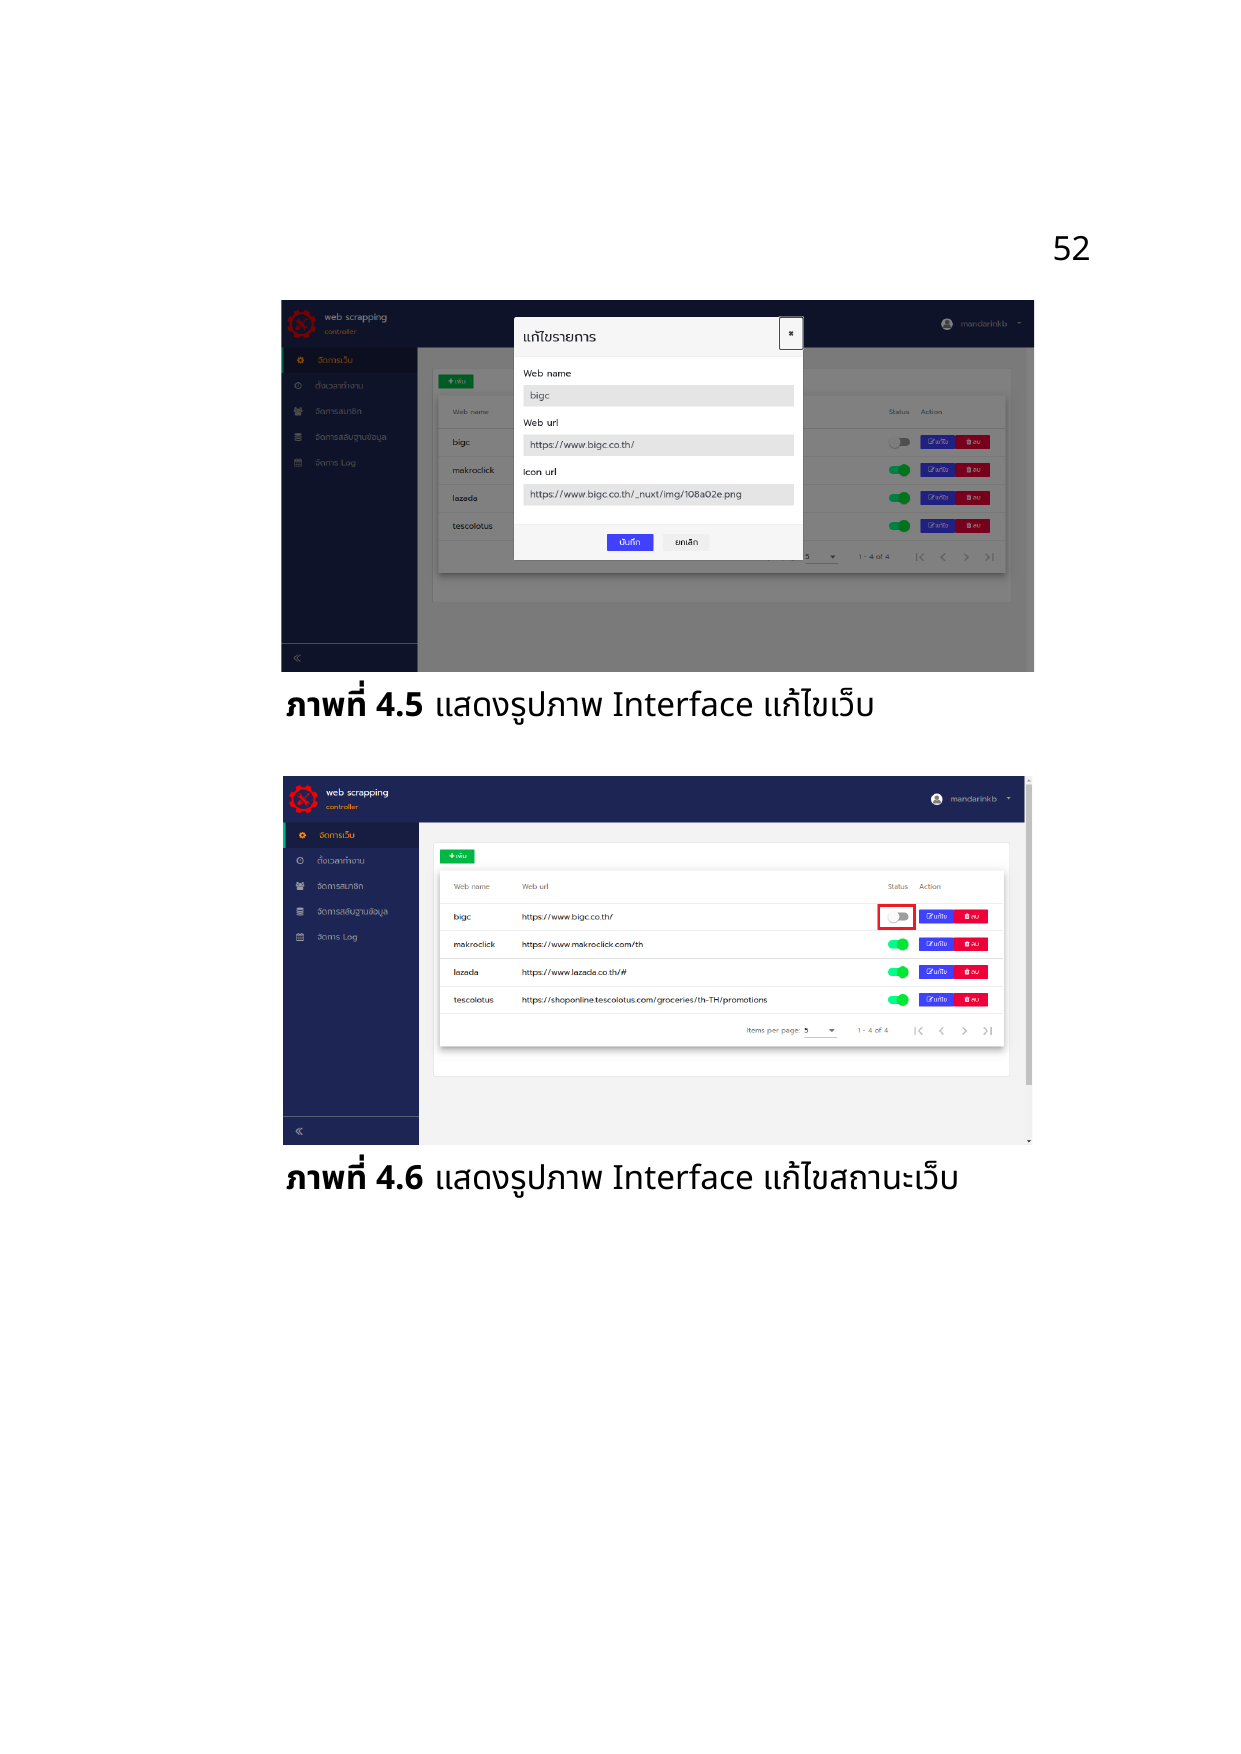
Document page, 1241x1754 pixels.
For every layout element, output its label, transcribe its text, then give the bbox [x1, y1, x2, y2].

picture [281, 300, 1035, 672]
text ภาพที่ 4.6 แสดงรูปภาพ Interface แก้ไขสถานะเว็บ [225, 776, 1091, 1204]
text ภาพที่ 4.5 แสดงรูปภาพ Interface แก้ไขเว็บ [225, 300, 1091, 731]
picture [283, 776, 1033, 1145]
